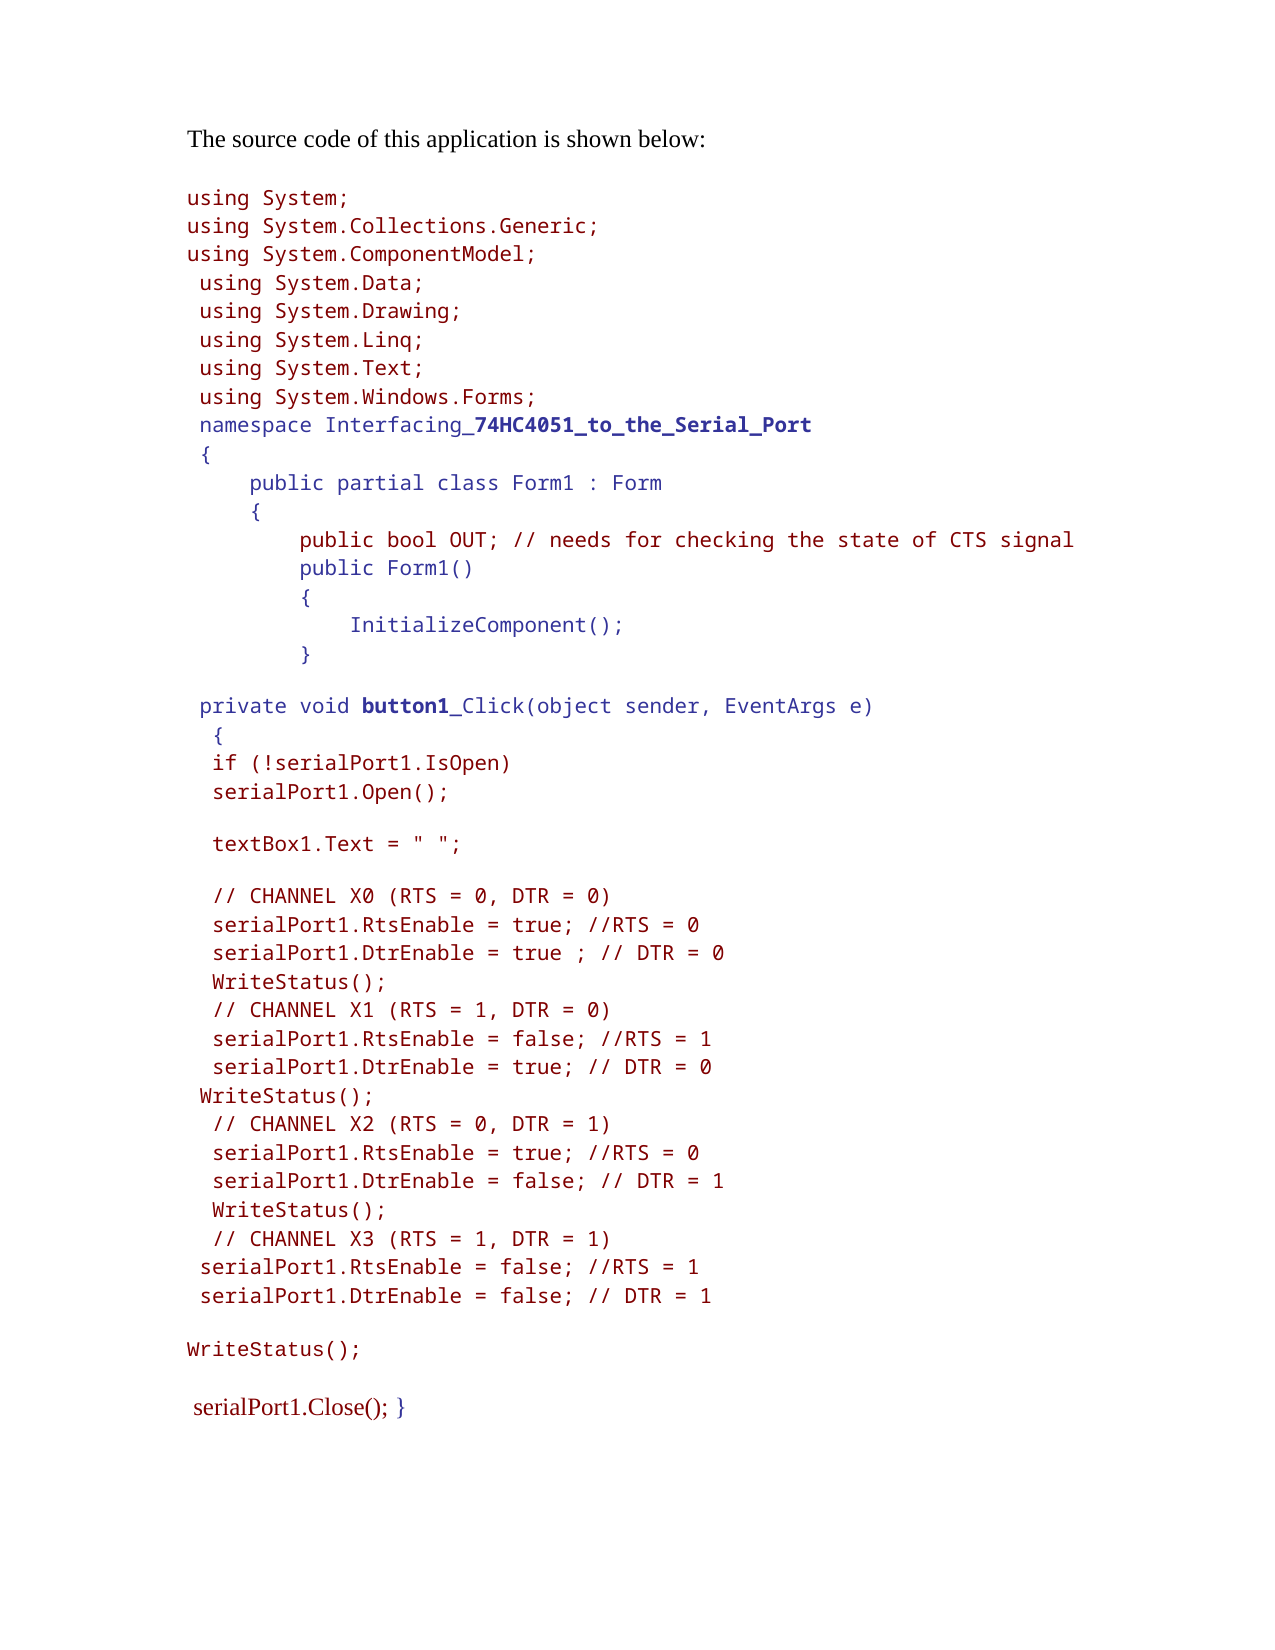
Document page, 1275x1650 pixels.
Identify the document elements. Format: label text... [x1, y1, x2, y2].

table_header The source code of this application is shown below: using System; using System.Collections.Generic; using System.ComponentModel; using System.Data; using System.Drawing; using System.Linq; using System.Text; using System.Windows.Forms; namespace Interfacing_74HC4051_to_the_Serial_Port { public partial class Form1 : Form { public bool OUT; // needs for checking the state of CTS signal public Form1() { InitializeComponent(); } private void button1_Click(object sender, EventArgs e) { if (!serialPort1.IsOpen) serialPort1.Open(); textBox1.Text = " "; // CHANNEL X0 (RTS = 0, DTR = 0) serialPort1.RtsEnable = true; //RTS = 0 serialPort1.DtrEnable = true ; // DTR = 0 WriteStatus(); // CHANNEL X1 (RTS = 1, DTR = 0) serialPort1.RtsEnable = false; //RTS = 1 serialPort1.DtrEnable = true; // DTR = 0 WriteStatus(); // CHANNEL X2 (RTS = 0, DTR = 1) serialPort1.RtsEnable = true; //RTS = 0 serialPort1.DtrEnable = false; // DTR = 1 WriteStatus(); // CHANNEL X3 (RTS = 1, DTR = 1) serialPort1.RtsEnable = false; //RTS = 1 serialPort1.DtrEnable = false; // DTR = 1 WriteStatus(); serialPort1.Close(); } [118, 118, 1157, 1514]
